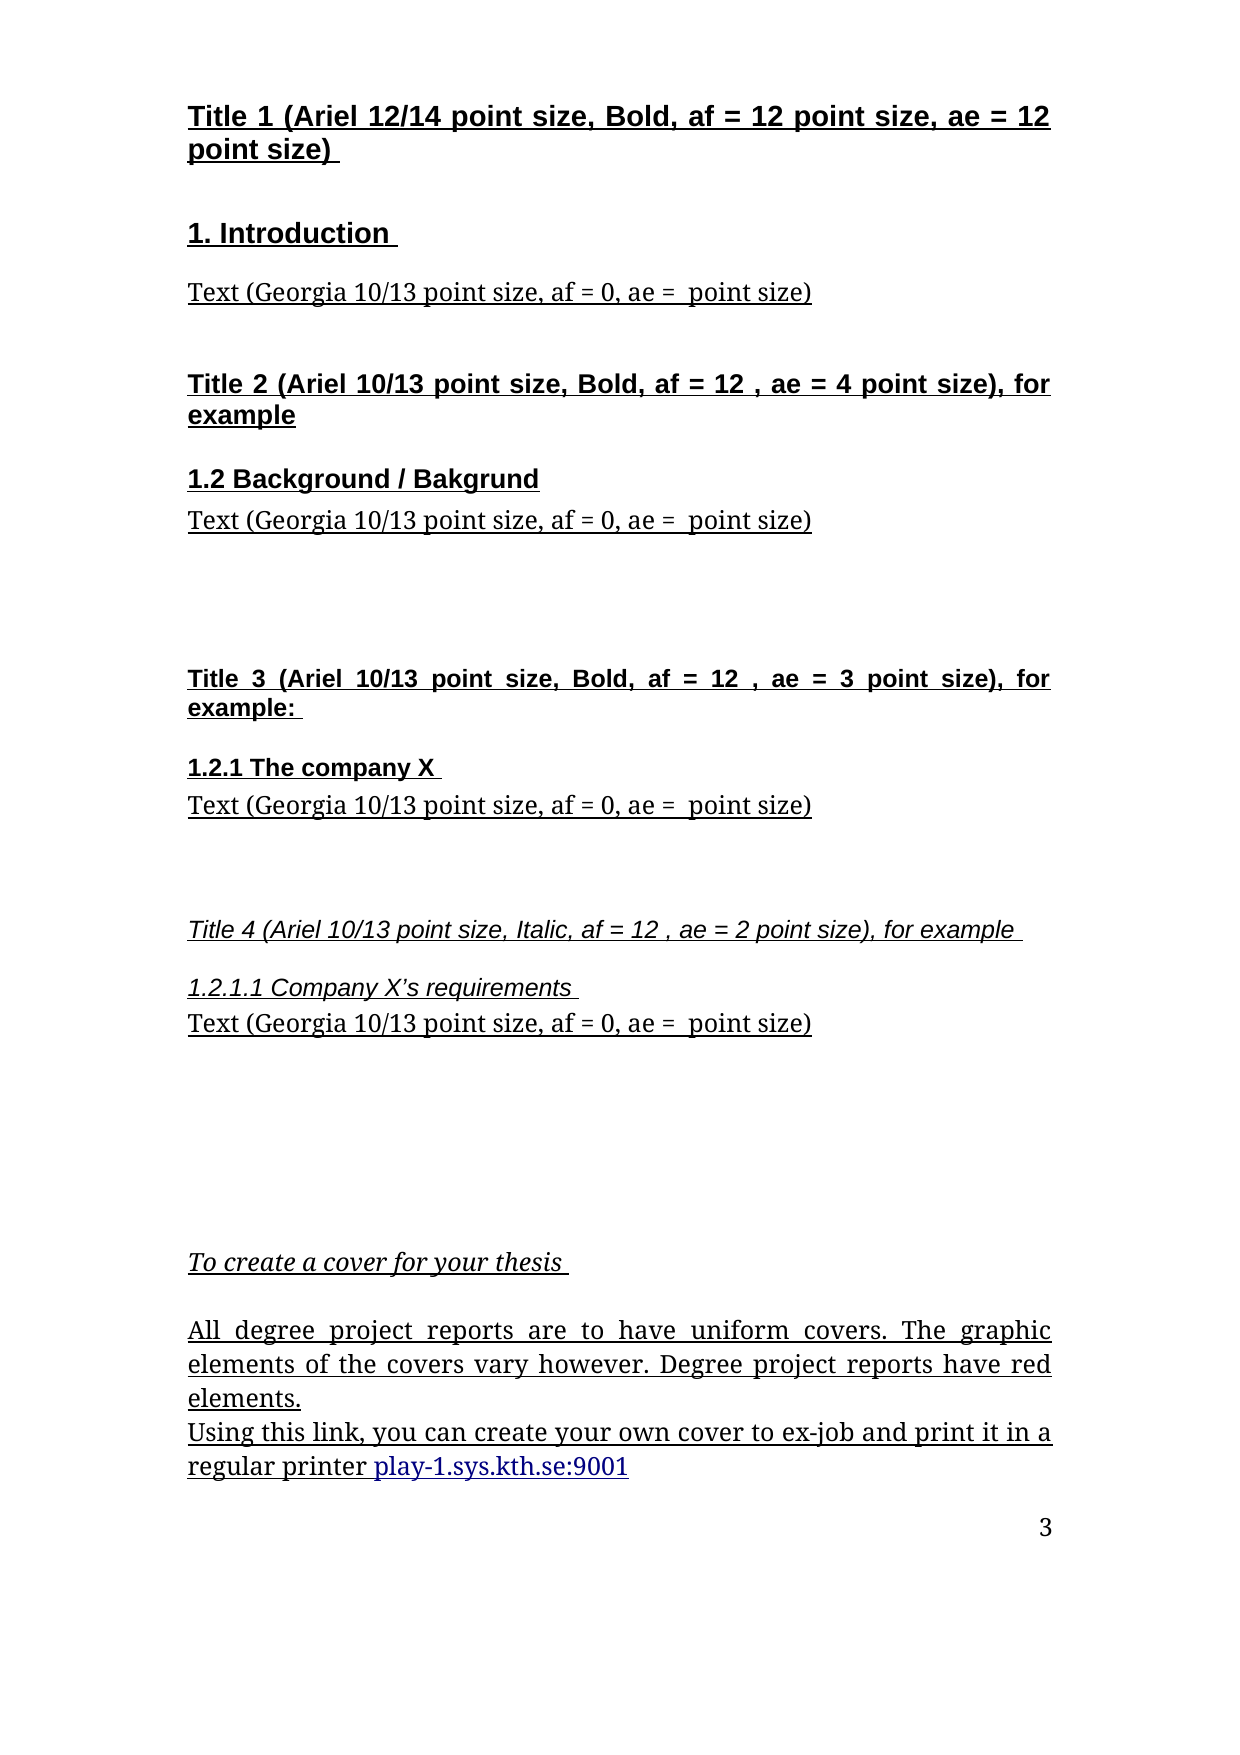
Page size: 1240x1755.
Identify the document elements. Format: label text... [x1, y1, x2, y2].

text 1. Introduction [187, 216, 1052, 249]
text Text (Georgia 10/13 point size, af = 0, ae = point size) [187, 1006, 1052, 1040]
text elements of the covers vary however. Degree project reports have red [187, 1342, 1052, 1376]
subtitle To create a cover for your thesis [187, 1244, 1052, 1278]
text All degree project reports are to have uniform covers. The graphic [187, 1313, 1052, 1341]
text Text (Georgia 10/13 point size, af = 0, ae = point size) [187, 503, 1052, 537]
text 1.2 Background / Bakgrund [187, 463, 1052, 495]
text Title 1 (Ariel 12/14 point size, Bold, af = 12 point size, ae = 12 point size) [187, 99, 1052, 166]
text elements. [187, 1377, 1052, 1415]
text Text (Georgia 10/13 point size, af = 0, ae = point size) [187, 788, 1052, 822]
text 1.2.1 The company X [187, 753, 1052, 782]
text Title 3 (Ariel 10/13 point size, Bold, af = 12 , ae = 3 point size), for example: [187, 664, 1052, 722]
text Title 4 (Ariel 10/13 point size, Italic, af = 12 , ae = 2 point size), for example [187, 915, 1052, 944]
text 1.2.1.1 Company X’s requirements [187, 973, 1052, 1002]
text regular printer play-1.sys.kth.se:9001 [187, 1445, 1052, 1483]
text Title 2 (Ariel 10/13 point size, Bold, af = 12 , ae = 4 point size), for example [187, 368, 1052, 430]
text Text (Georgia 10/13 point size, af = 0, ae = point size) [187, 274, 1052, 308]
text Using this link, you can create your own cover to ex-job and print it in a [187, 1415, 1052, 1444]
